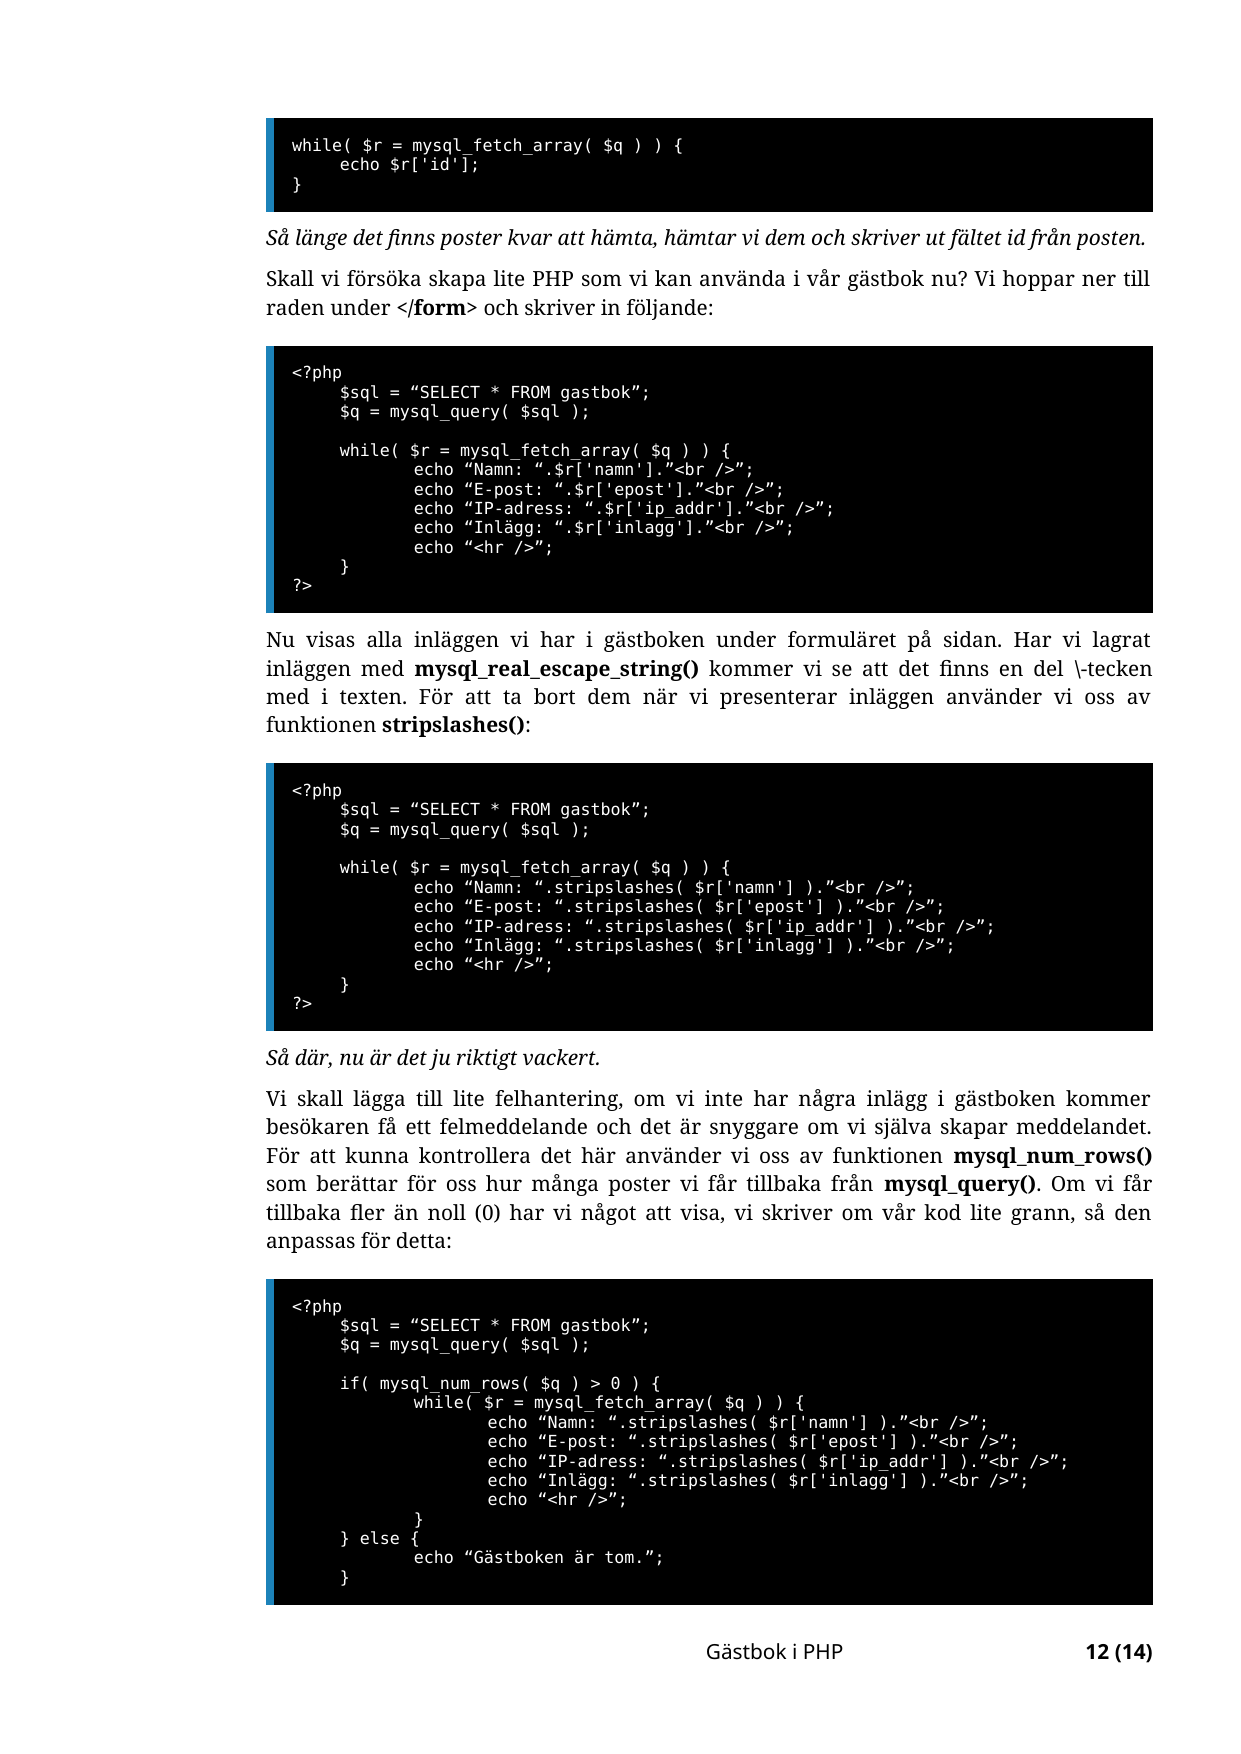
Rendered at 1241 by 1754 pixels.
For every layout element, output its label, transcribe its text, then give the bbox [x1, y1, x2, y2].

text Vi skall lägga till lite felhantering, om vi inte har några inlägg i gästboken kommer besökaren få ett felmeddelande och det är snyggare om vi själva skapar meddelandet. För att kunna kontrollera det här använder vi oss av funktionen mysql_num_rows() som berättar för oss hur många poster vi får tillbaka från mysql_query(). Om vi får tillbaka fler än noll (0) har vi något att visa, vi skriver om vår kod lite grann, så den anpassas för detta: [266, 1084, 1153, 1254]
text <?php $sql = “SELECT * FROM gastbok”; $q = mysql_query( $sql ); while( $r = mysql_fetch_array( $q ) ) { echo “Namn: “.$r['namn'].”<br />”; echo “E-post: “.$r['epost'].”<br />”; echo “IP-adress: “.$r['ip_addr'].”<br />”; echo “Inlägg: “.$r['inlagg'].”<br />”; echo “<hr />”; } ?> [274, 346, 1153, 613]
text Skall vi försöka skapa lite PHP som vi kan använda i vår gästbok nu? Vi hoppar ner till raden under </form> och skriver in följande: [266, 264, 1153, 321]
text while( $r = mysql_fetch_array( $q ) ) { echo $r['id']; } [274, 118, 1153, 212]
text <?php $sql = “SELECT * FROM gastbok”; $q = mysql_query( $sql ); if( mysql_num_rows( $q ) > 0 ) { while( $r = mysql_fetch_array( $q ) ) { echo “Namn: “.stripslashes( $r['namn'] ).”<br />”; echo “E-post: “.stripslashes( $r['epost'] ).”<br />”; echo “IP-adress: “.stripslashes( $r['ip_addr'] ).”<br />”; echo “Inlägg: “.stripslashes( $r['inlagg'] ).”<br />”; echo “<hr />”; } } else { echo “Gästboken är tom.”; } [274, 1279, 1153, 1605]
text <?php $sql = “SELECT * FROM gastbok”; $q = mysql_query( $sql ); while( $r = mysql_fetch_array( $q ) ) { echo “Namn: “.stripslashes( $r['namn'] ).”<br />”; echo “E-post: “.stripslashes( $r['epost'] ).”<br />”; echo “IP-adress: “.stripslashes( $r['ip_addr'] ).”<br />”; echo “Inlägg: “.stripslashes( $r['inlagg'] ).”<br />”; echo “<hr />”; } ?> [274, 763, 1153, 1031]
text Så länge det finns poster kvar att hämta, hämtar vi dem och skriver ut fältet id från posten. [266, 223, 1153, 252]
text Så där, nu är det ju riktigt vackert. [266, 1043, 1153, 1071]
text Nu visas alla inläggen vi har i gästboken under formuläret på sidan. Har vi lagrat inläggen med mysql_real_escape_string() kommer vi se att det finns en del \-tecken med i texten. För att ta bort dem när vi presenterar inläggen använder vi oss av funktionen stripslashes(): [266, 625, 1153, 739]
